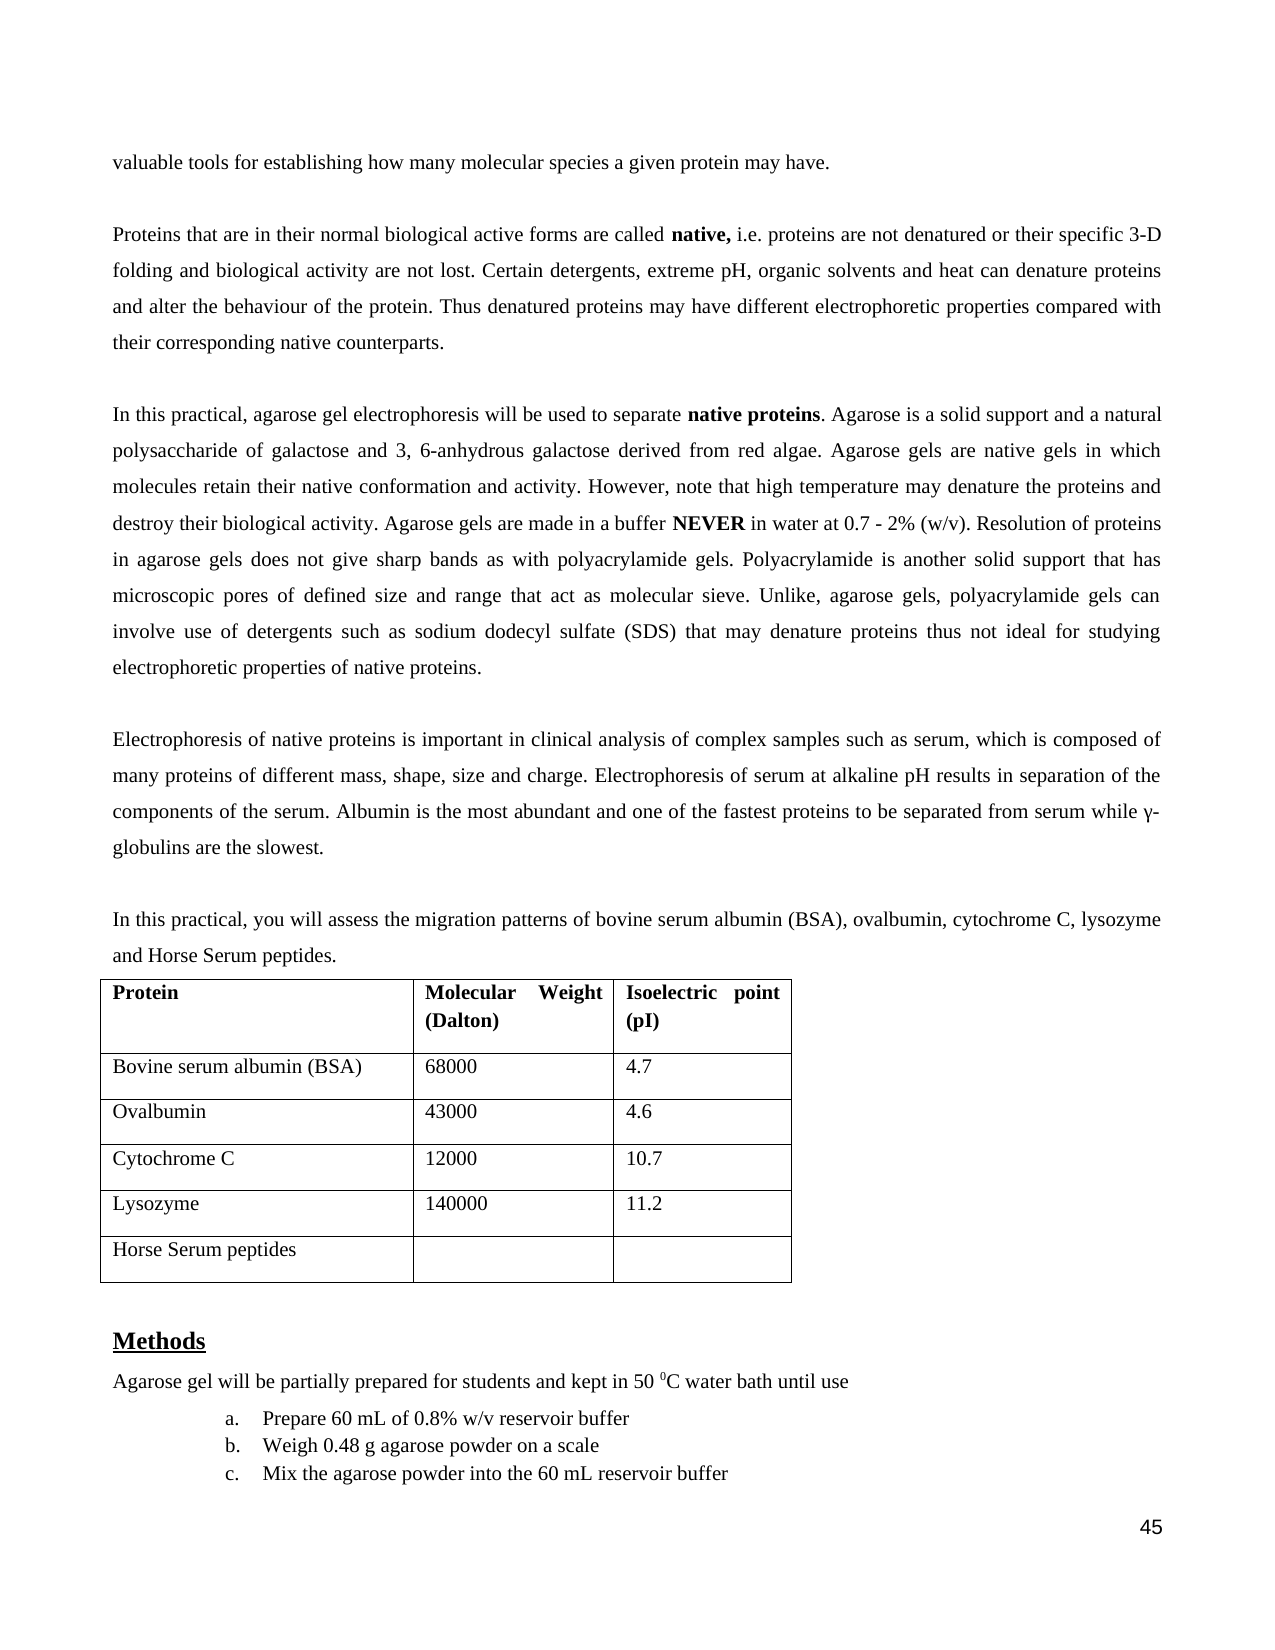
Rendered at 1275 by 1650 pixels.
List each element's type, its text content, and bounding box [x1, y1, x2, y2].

table_cell 10.7 [614, 1145, 791, 1190]
table_cell Ovalbumin [101, 1100, 413, 1144]
table_header Protein [101, 980, 413, 1052]
table_cell Bovine serum albumin (BSA) [101, 1054, 413, 1098]
table_header Molecular Weight (Dalton) [414, 980, 613, 1052]
text Proteins that are in their normal biological active forms are called native, i.e. proteins are not denatured or their specific 3-D folding and biological activity are not lost. Certain detergents, extreme pH, organic solvents and heat can denature proteins and alter the behaviour of the protein. Thus denatured proteins may have different electrophoretic properties compared with their corresponding native counterparts. [112, 222, 1162, 354]
table_cell Lysozyme [101, 1191, 413, 1236]
text valuable tools for establishing how many molecular species a given protein may have. [112, 150, 1162, 174]
text Agarose gel will be partially prepared for students and kept in 50 0C water bath until use [112, 1369, 1162, 1393]
table_cell 11.2 [614, 1191, 791, 1236]
subtitle Methods [112, 1326, 1162, 1355]
table_cell 12000 [414, 1145, 613, 1190]
table_cell 140000 [414, 1191, 613, 1236]
table_cell 43000 [414, 1100, 613, 1144]
table_cell 4.7 [614, 1054, 791, 1098]
text In this practical, you will assess the migration patterns of bovine serum albumin (BSA), ovalbumin, cytochrome C, lysozyme and Horse Serum peptides. [112, 907, 1162, 967]
table_cell Cytochrome C [101, 1145, 413, 1190]
table_header Isoelectric point (pI) [614, 980, 791, 1052]
table_cell [414, 1237, 613, 1282]
text Electrophoresis of native proteins is important in clinical analysis of complex samples such as serum, which is composed of many proteins of different mass, shape, size and charge. Electrophoresis of serum at alkaline pH results in separation of the components of the serum. Albumin is the most abundant and one of the fastest proteins to be separated from serum while γ-globulins are the slowest. [112, 727, 1162, 859]
table_cell 68000 [414, 1054, 613, 1098]
table_cell 4.6 [614, 1100, 791, 1144]
table_cell Horse Serum peptides [101, 1237, 413, 1282]
list Weigh 0.48 g agarose powder on a scale [225, 1433, 1162, 1457]
list Mix the agarose powder into the 60 mL reservoir buffer [225, 1461, 1162, 1485]
list Prepare 60 mL of 0.8% w/v reservoir buffer [225, 1406, 1162, 1429]
text In this practical, agarose gel electrophoresis will be used to separate native proteins. Agarose is a solid support and a natural polysaccharide of galactose and 3, 6-anhydrous galactose derived from red algae. Agarose gels are native gels in which molecules retain their native conformation and activity. However, note that high temperature may denature the proteins and destroy their biological activity. Agarose gels are made in a buffer NEVER in water at 0.7 - 2% (w/v). Resolution of proteins in agarose gels does not give sharp bands as with polyacrylamide gels. Polyacrylamide is another solid support that has microscopic pores of defined size and range that act as molecular sieve. Unlike, agarose gels, polyacrylamide gels can involve use of detergents such as sodium dodecyl sulfate (SDS) that may denature proteins thus not ideal for studying electrophoretic properties of native proteins. [112, 402, 1162, 679]
table_cell [614, 1237, 791, 1282]
